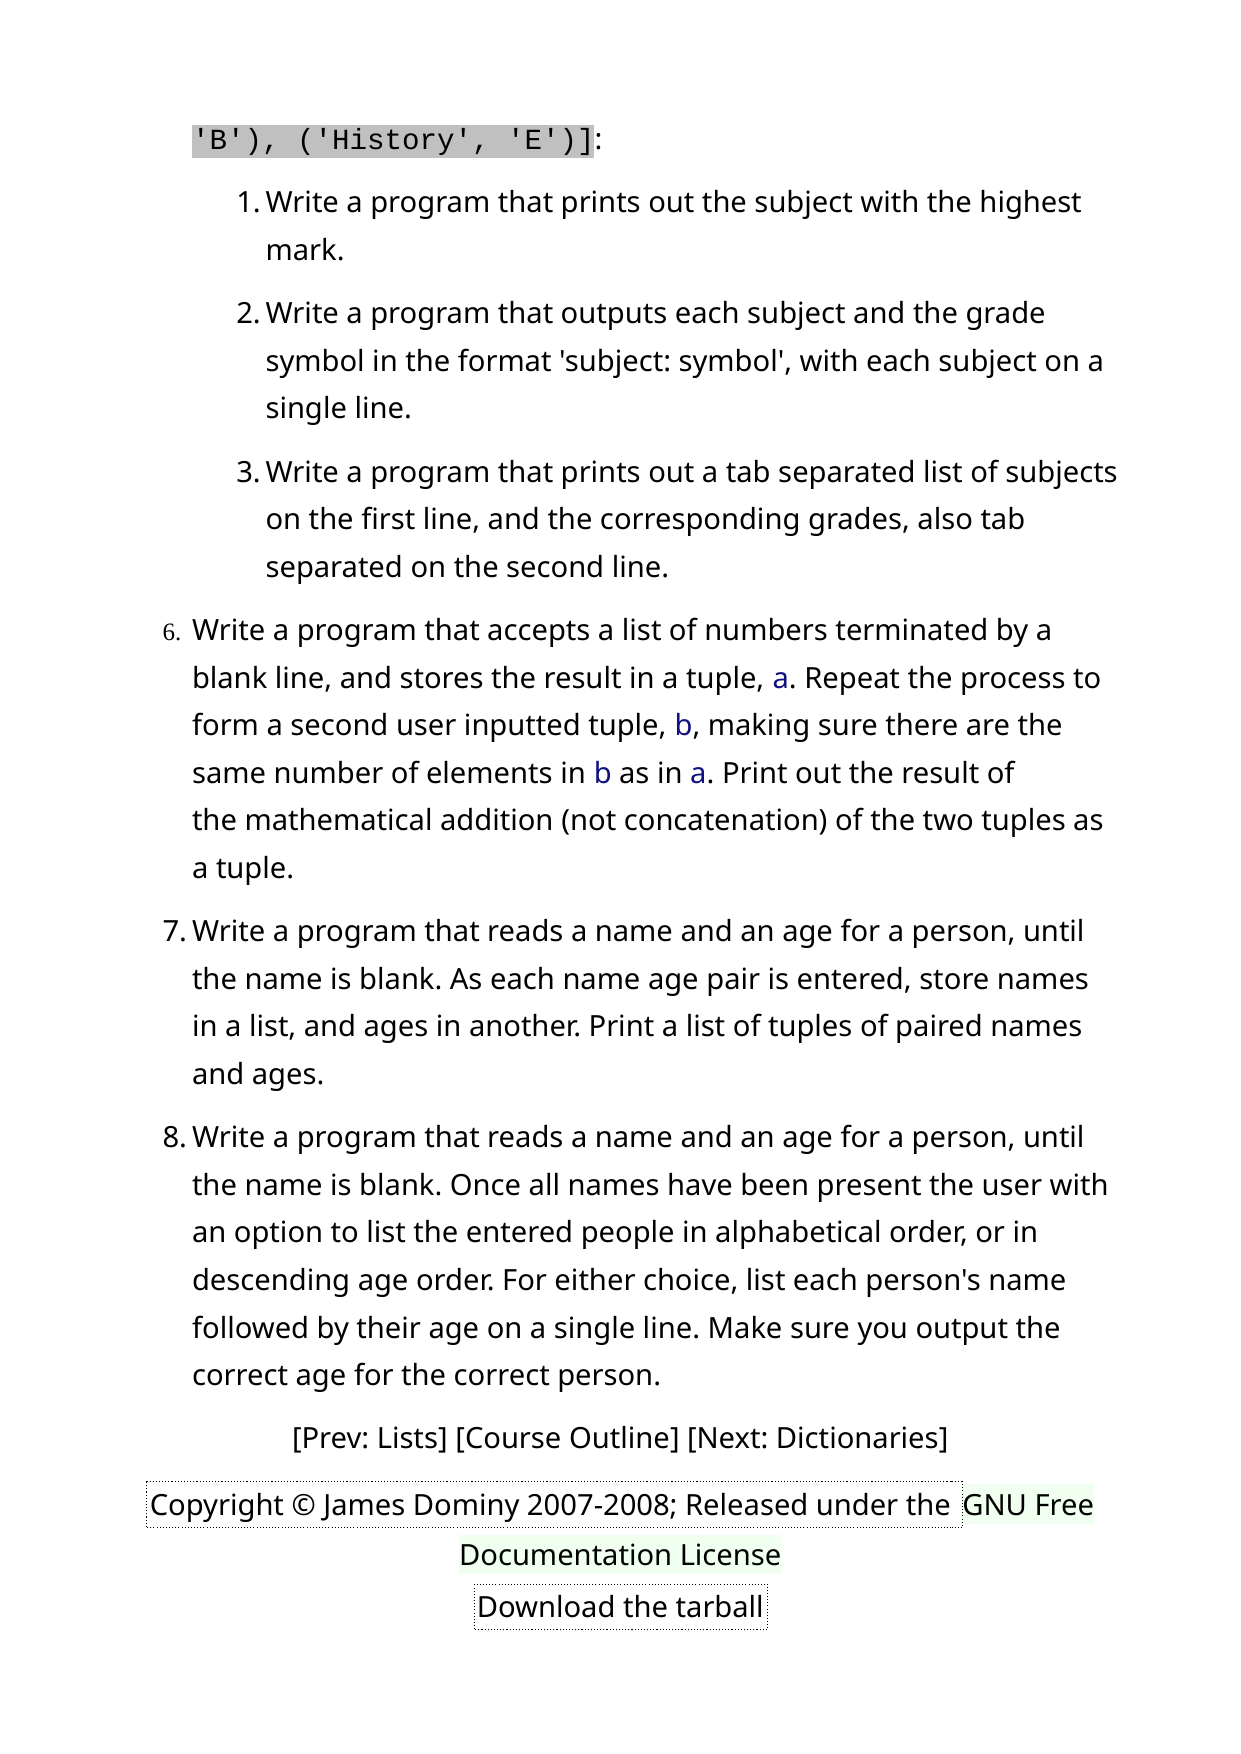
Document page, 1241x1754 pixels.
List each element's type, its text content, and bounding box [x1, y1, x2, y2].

list Write a program that prints out a tab separated list of subjects on the first line, and the corresponding grades, also tab separated on the second line. [236, 451, 1122, 586]
text [Prev: Lists] [Course Outline] [Next: Dictionaries] [118, 1418, 1122, 1457]
list Write a program that reads a name and an age for a person, until the name is blank. Once all names have been present the user with an option to list the entered people in alphabetical order, or in descending age order. For either choice, list each person's name followed by their age on a single line. Make sure you output the correct age for the correct person. [162, 1117, 1122, 1394]
text Copyright © James Dominy 2007-2008; Released under the GNU Free Documentation License Download the tarball [118, 1481, 1122, 1629]
list Write a program that reads a name and an age for a person, until the name is blank. As each name age pair is entered, store names in a list, and ages in another. Print a list of tuples of paired names and ages. [162, 911, 1122, 1093]
list Write a program that accepts a list of numbers terminated by a blank line, and stores the result in a tuple, a. Repeat the process to form a second user inputted tuple, b, making sure there are the same number of elements in b as in a. Print out the result of the mathematical addition (not concatenation) of the two tuples as a tuple. [162, 609, 1122, 887]
list Write a program that outputs each subject and the grade symbol in the format 'subject: symbol', with each subject on a single line. [236, 292, 1122, 427]
list 'B'), ('History', 'E')]: [162, 118, 1122, 158]
list Write a program that prints out the subject with the highest mark. [236, 182, 1122, 269]
